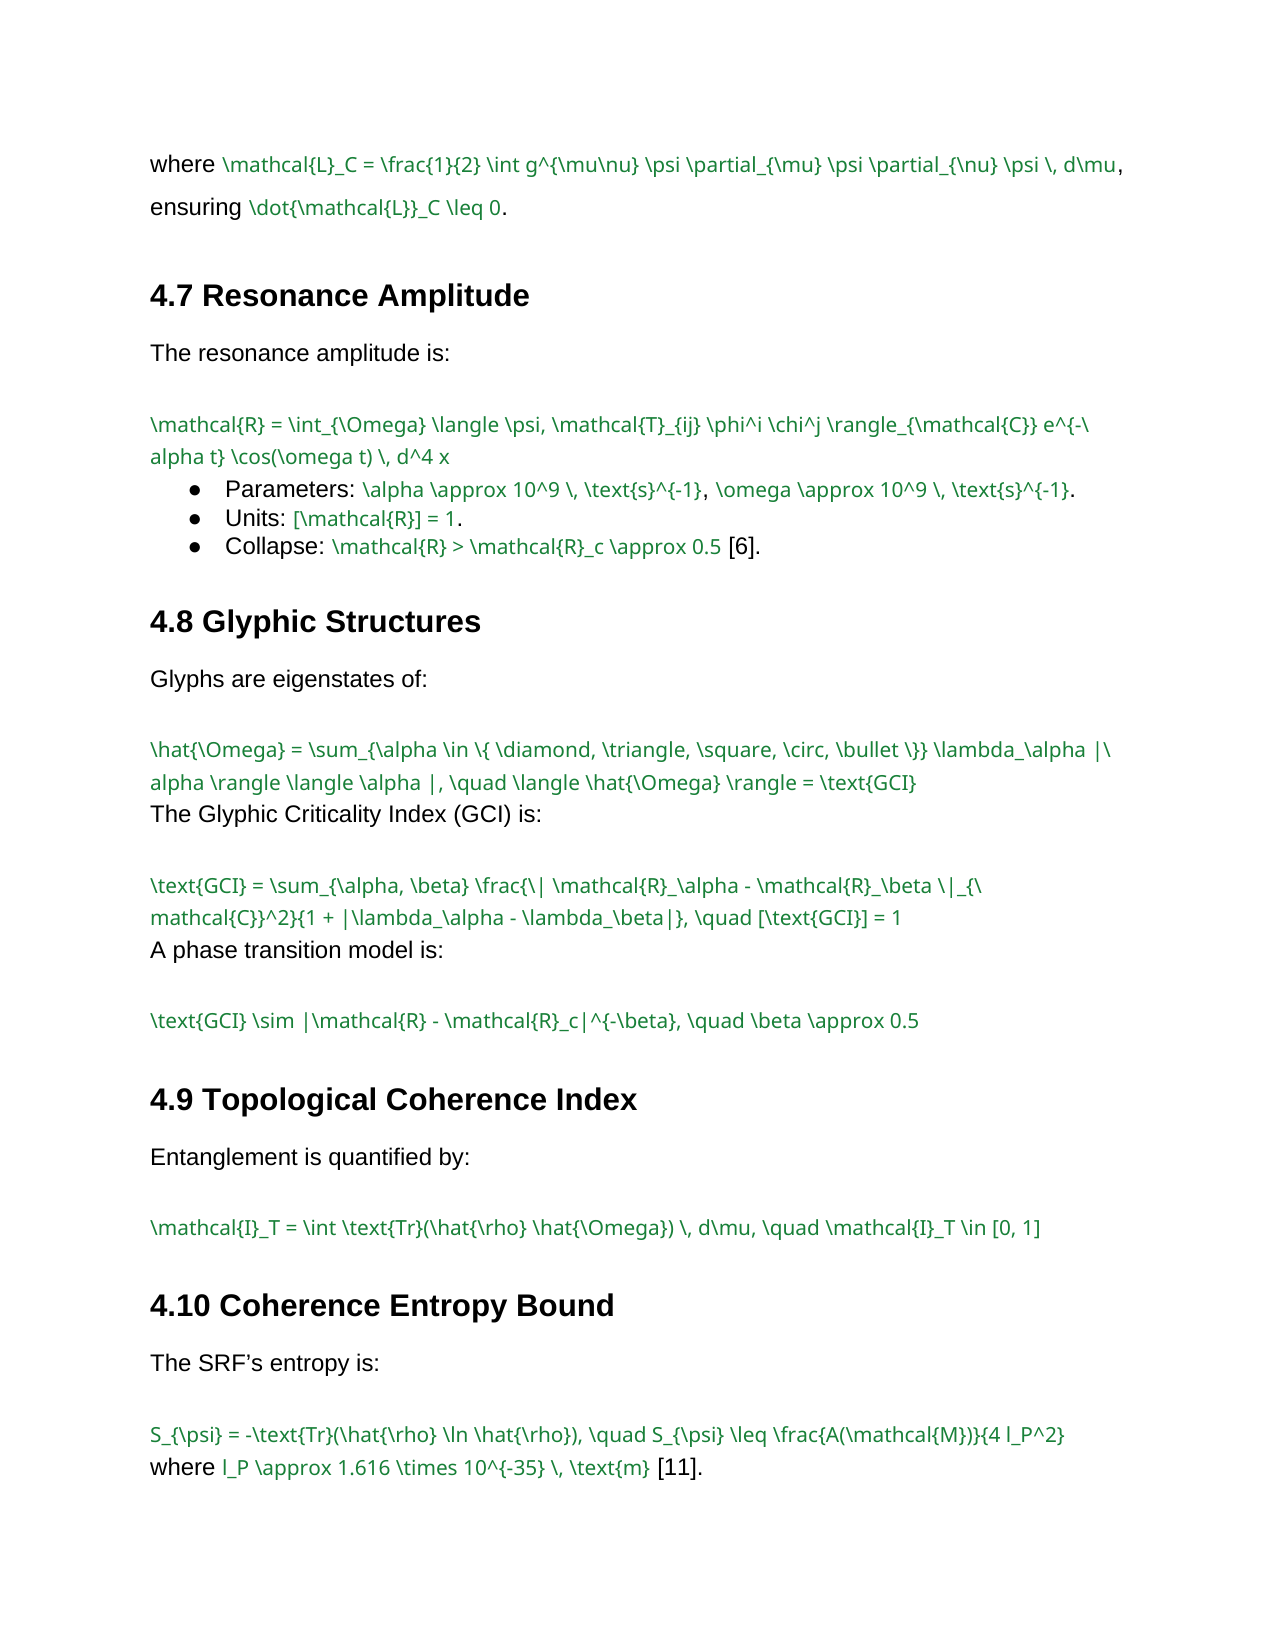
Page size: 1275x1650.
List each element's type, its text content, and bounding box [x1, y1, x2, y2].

text Entanglement is quantified by: [150, 1143, 1125, 1170]
text 4.8 Glyphic Structures [150, 603, 1125, 638]
text \hat{\Omega} = \sum_{\alpha \in \{ \diamond, \triangle, \square, \circ, \bullet \}} \lambda_\alpha |\alpha \rangle \langle \alpha |, \quad \langle \hat{\Omega} \rangle = \text{GCI} [150, 735, 1125, 796]
text Glyphs are eigenstates of: [150, 664, 1125, 692]
list Collapse: \mathcal{R} > \mathcal{R}_c \approx 0.5 [6]. [187, 532, 1125, 561]
text S_{\psi} = -\text{Tr}(\hat{\rho} \ln \hat{\rho}), \quad S_{\psi} \leq \frac{A(\mathcal{M})}{4 l_P^2} [150, 1420, 1125, 1448]
text The SRF’s entropy is: [150, 1349, 1125, 1377]
text \mathcal{I}_T = \int \text{Tr}(\hat{\rho} \hat{\Omega}) \, d\mu, \quad \mathcal{I}_T \in [0, 1] [150, 1213, 1125, 1242]
text \text{GCI} \sim |\mathcal{R} - \mathcal{R}_c|^{-\beta}, \quad \beta \approx 0.5 [150, 1006, 1125, 1035]
list Units: [\mathcal{R}] = 1. [187, 504, 1125, 532]
text 4.10 Coherence Entropy Bound [150, 1287, 1125, 1323]
text \mathcal{R} = \int_{\Omega} \langle \psi, \mathcal{T}_{ij} \phi^i \chi^j \rangle_{\mathcal{C}} e^{-\alpha t} \cos(\omega t) \, d^4 x [150, 410, 1125, 471]
text where l_P \approx 1.616 \times 10^{-35} \, \text{m} [11]. [150, 1452, 1125, 1481]
text The Glyphic Criticality Index (GCI) is: [150, 800, 1125, 828]
text 4.9 Topological Coherence Index [150, 1081, 1125, 1117]
text \text{GCI} = \sum_{\alpha, \beta} \frac{\| \mathcal{R}_\alpha - \mathcal{R}_\beta \|_{\mathcal{C}}^2}{1 + |\lambda_\alpha - \lambda_\beta|}, \quad [\text{GCI}] = 1 [150, 871, 1125, 932]
text The resonance amplitude is: [150, 339, 1125, 367]
text A phase transition model is: [150, 936, 1125, 963]
text where \mathcal{L}_C = \frac{1}{2} \int g^{\mu\nu} \psi \partial_{\mu} \psi \partial_{\nu} \psi \, d\mu, ensuring \dot{\mathcal{L}}_C \leq 0. [150, 150, 1125, 221]
list Parameters: \alpha \approx 10^9 \, \text{s}^{-1}, \omega \approx 10^9 \, \text{s}^{-1}. [187, 475, 1125, 504]
text 4.7 Resonance Amplitude [150, 277, 1125, 313]
